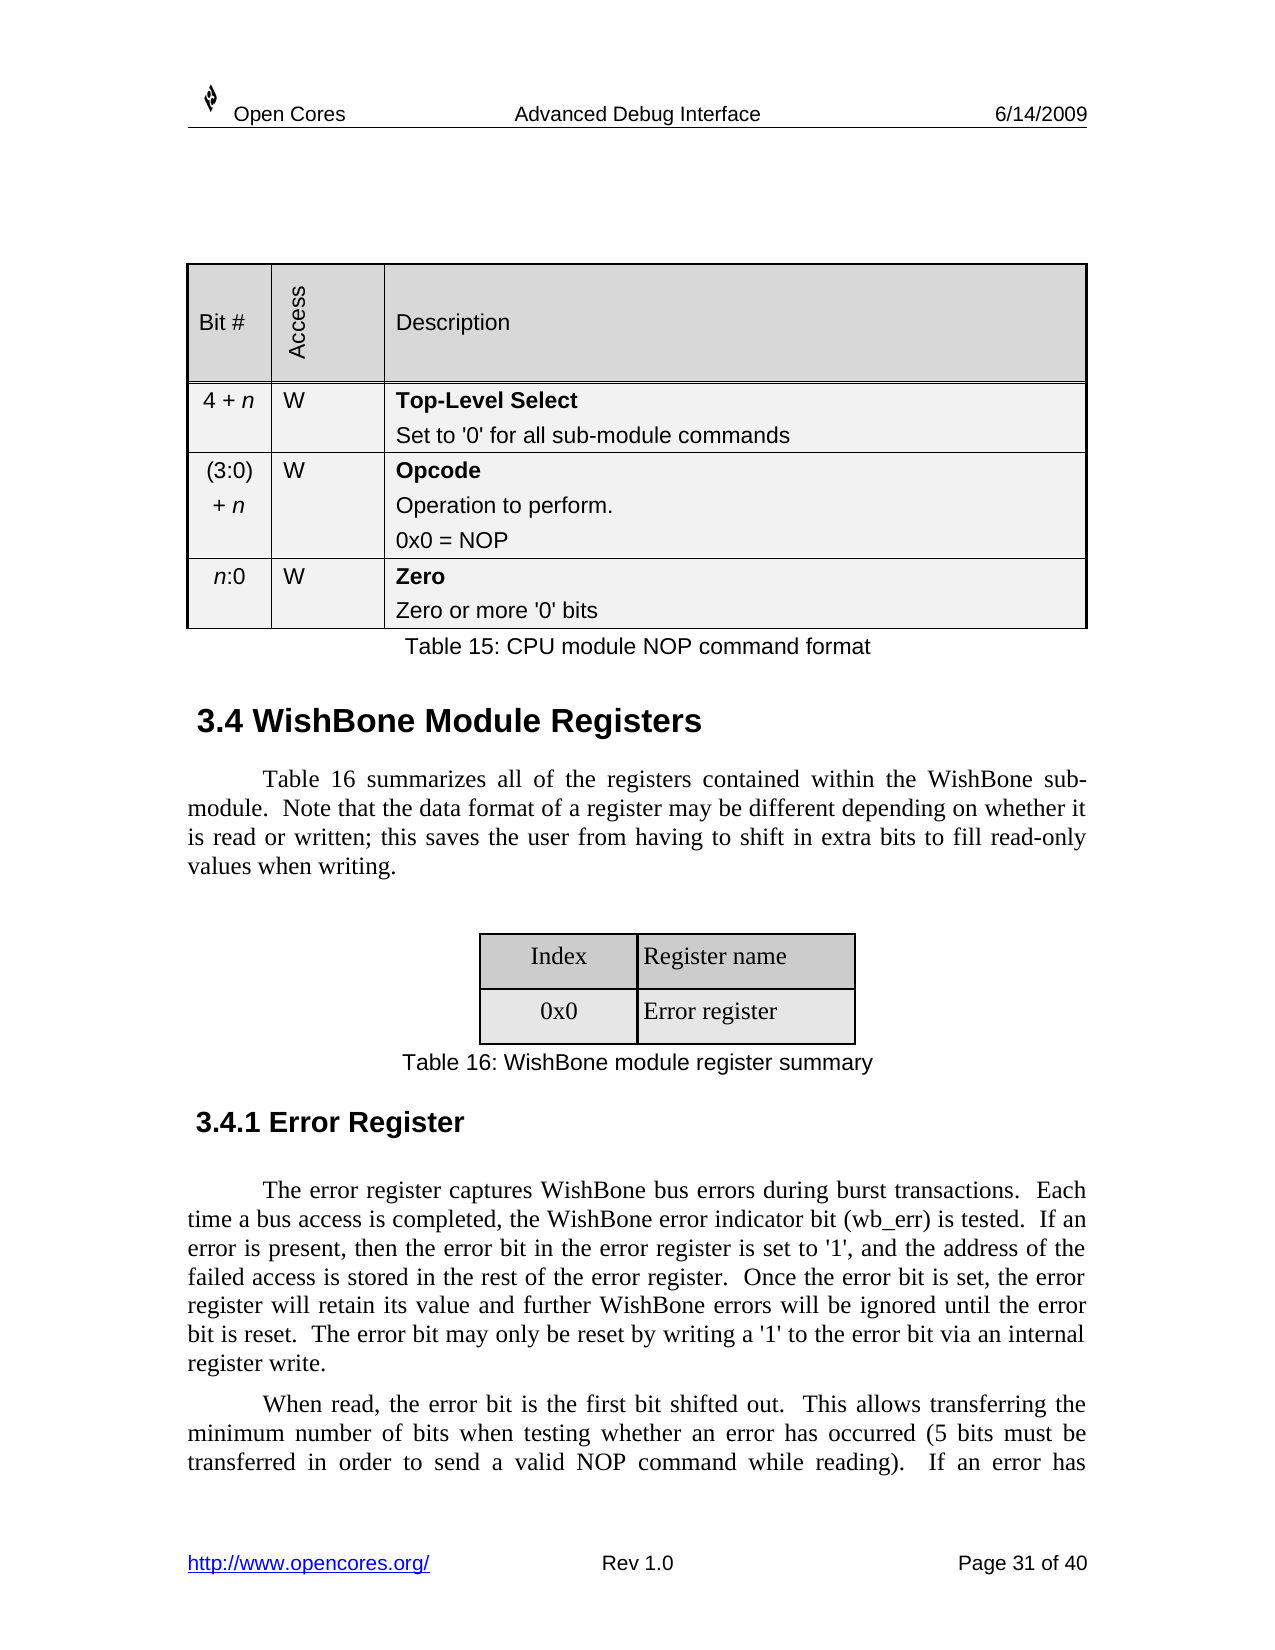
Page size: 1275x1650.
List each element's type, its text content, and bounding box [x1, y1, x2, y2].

table_cell 0x0 [481, 990, 636, 1043]
subtitle Error Register [187, 1104, 1087, 1138]
table_header Register name [639, 935, 854, 988]
table_cell Zero Zero or more '0' bits [385, 559, 1085, 628]
table_header Access [272, 265, 384, 381]
table_header Bit # [189, 265, 271, 381]
table_cell Opcode Operation to perform. 0x0 = NOP [385, 453, 1085, 557]
text The error register captures WishBone bus errors during burst transactions. Each time a bus access is completed, the WishBone error indicator bit (wb_err) is tested. If an error is present, then the error bit in the error register is set to '1', and the address of the failed access is stored in the rest of the error register. Once the error bit is set, the error register will retain its value and further WishBone errors will be ignored until the error bit is reset. The error bit may only be reset by writing a '1' to the error bit via an internal register write. [187, 1176, 1087, 1377]
table_cell (3:0) + n [189, 453, 271, 557]
table_cell W [272, 453, 384, 557]
subtitle WishBone Module Registers [187, 701, 1087, 739]
table_cell 4 + n [189, 384, 271, 452]
table_header Description [385, 265, 1085, 381]
table_cell Error register [639, 990, 854, 1043]
table_header Index [481, 935, 636, 988]
text When read, the error bit is the first bit shifted out. This allows transferring the minimum number of bits when testing whether an error has occurred (5 bits must be transferred in order to send a valid NOP command while reading). If an error has [187, 1389, 1087, 1476]
text Table 15: CPU module NOP command format [187, 633, 1087, 659]
table_cell W [272, 559, 384, 628]
table_cell n:0 [189, 559, 271, 628]
text Table 16: WishBone module register summary [187, 1049, 1087, 1075]
text Table 16 summarizes all of the registers contained within the WishBone sub-module. Note that the data format of a register may be different depending on whether it is read or written; this saves the user from having to shift in extra bits to fill read-only values when writing. [187, 764, 1087, 879]
table_cell Top-Level Select Set to '0' for all sub-module commands [385, 384, 1085, 452]
table_cell W [272, 384, 384, 452]
